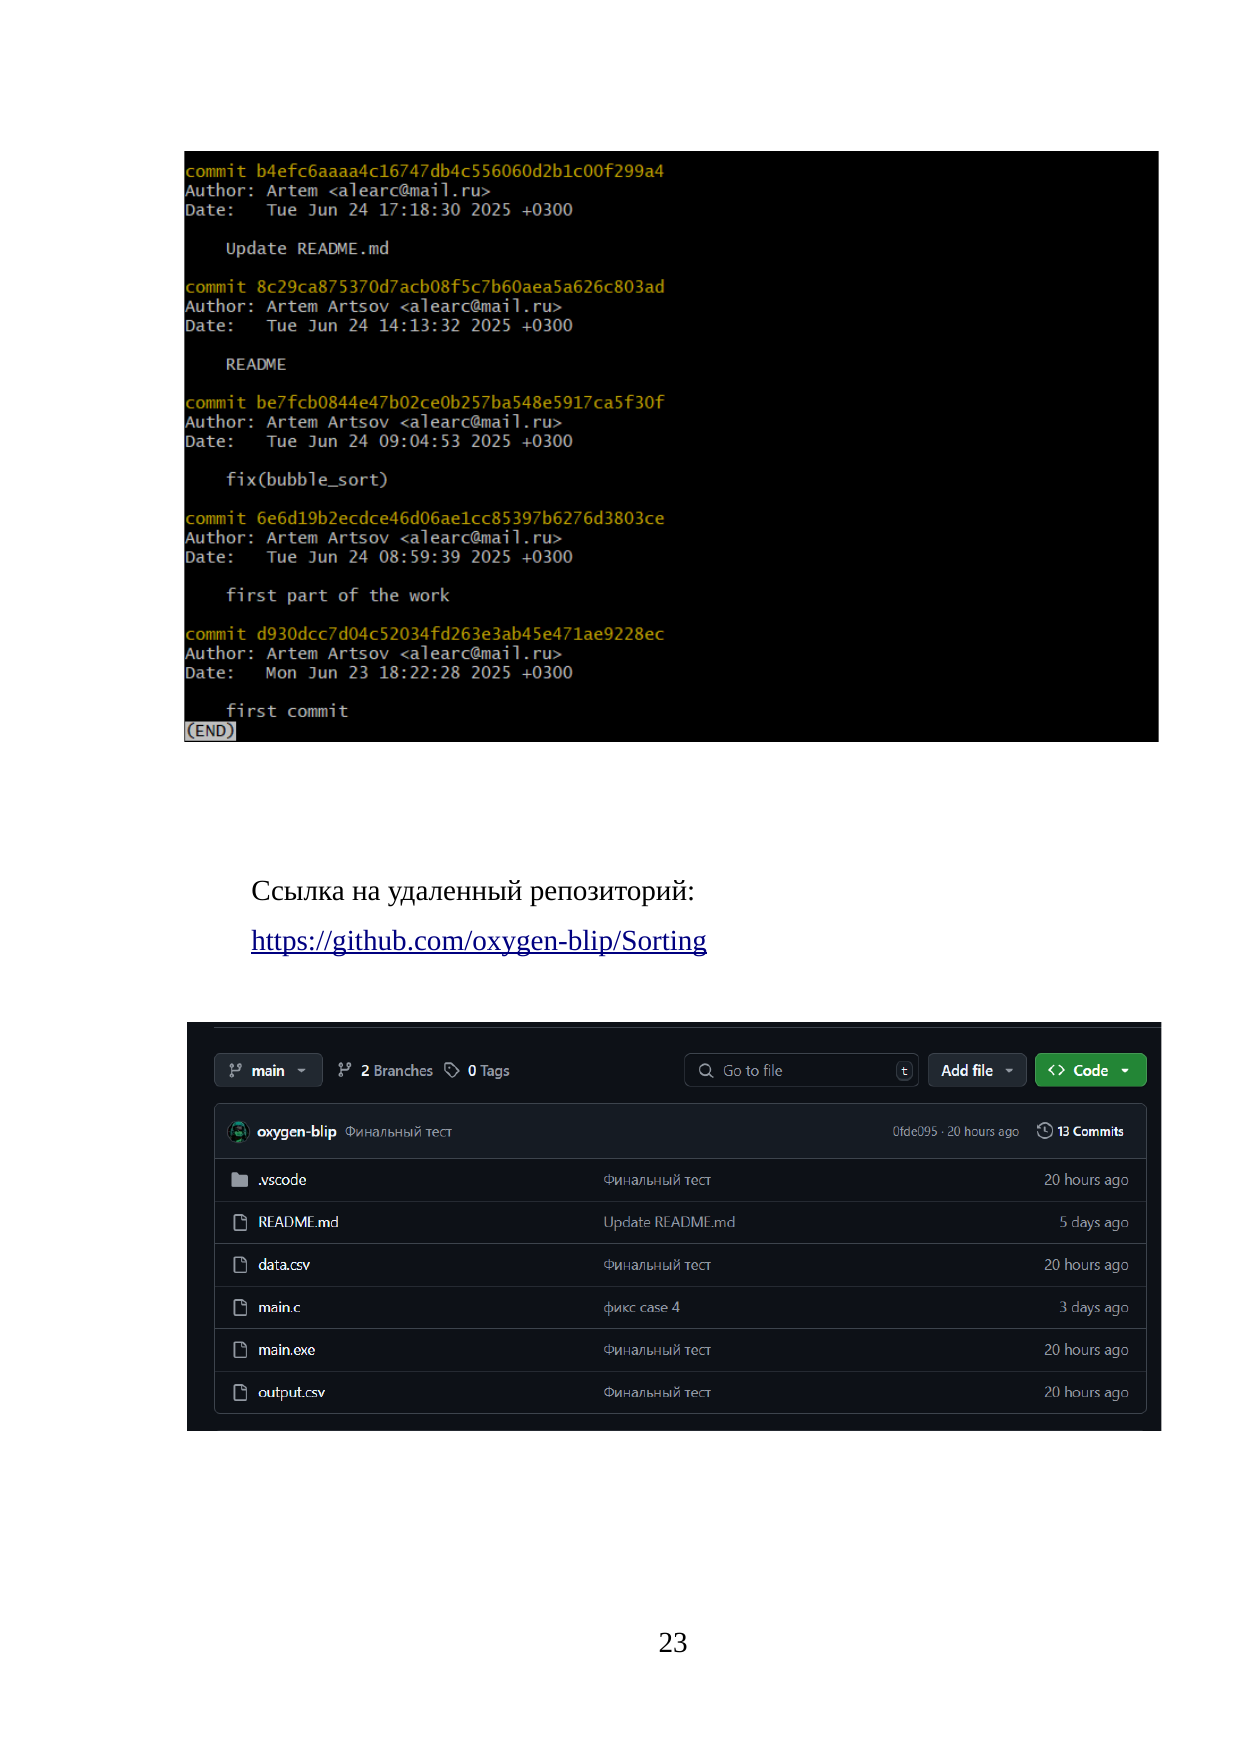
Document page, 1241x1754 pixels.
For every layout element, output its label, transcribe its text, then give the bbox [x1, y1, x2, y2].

text https://github.com/oxygen-blip/Sorting [177, 923, 1152, 957]
picture [187, 1022, 1162, 1431]
text Ссылка на удаленный репозиторий: [177, 873, 1152, 906]
picture [184, 151, 1159, 742]
